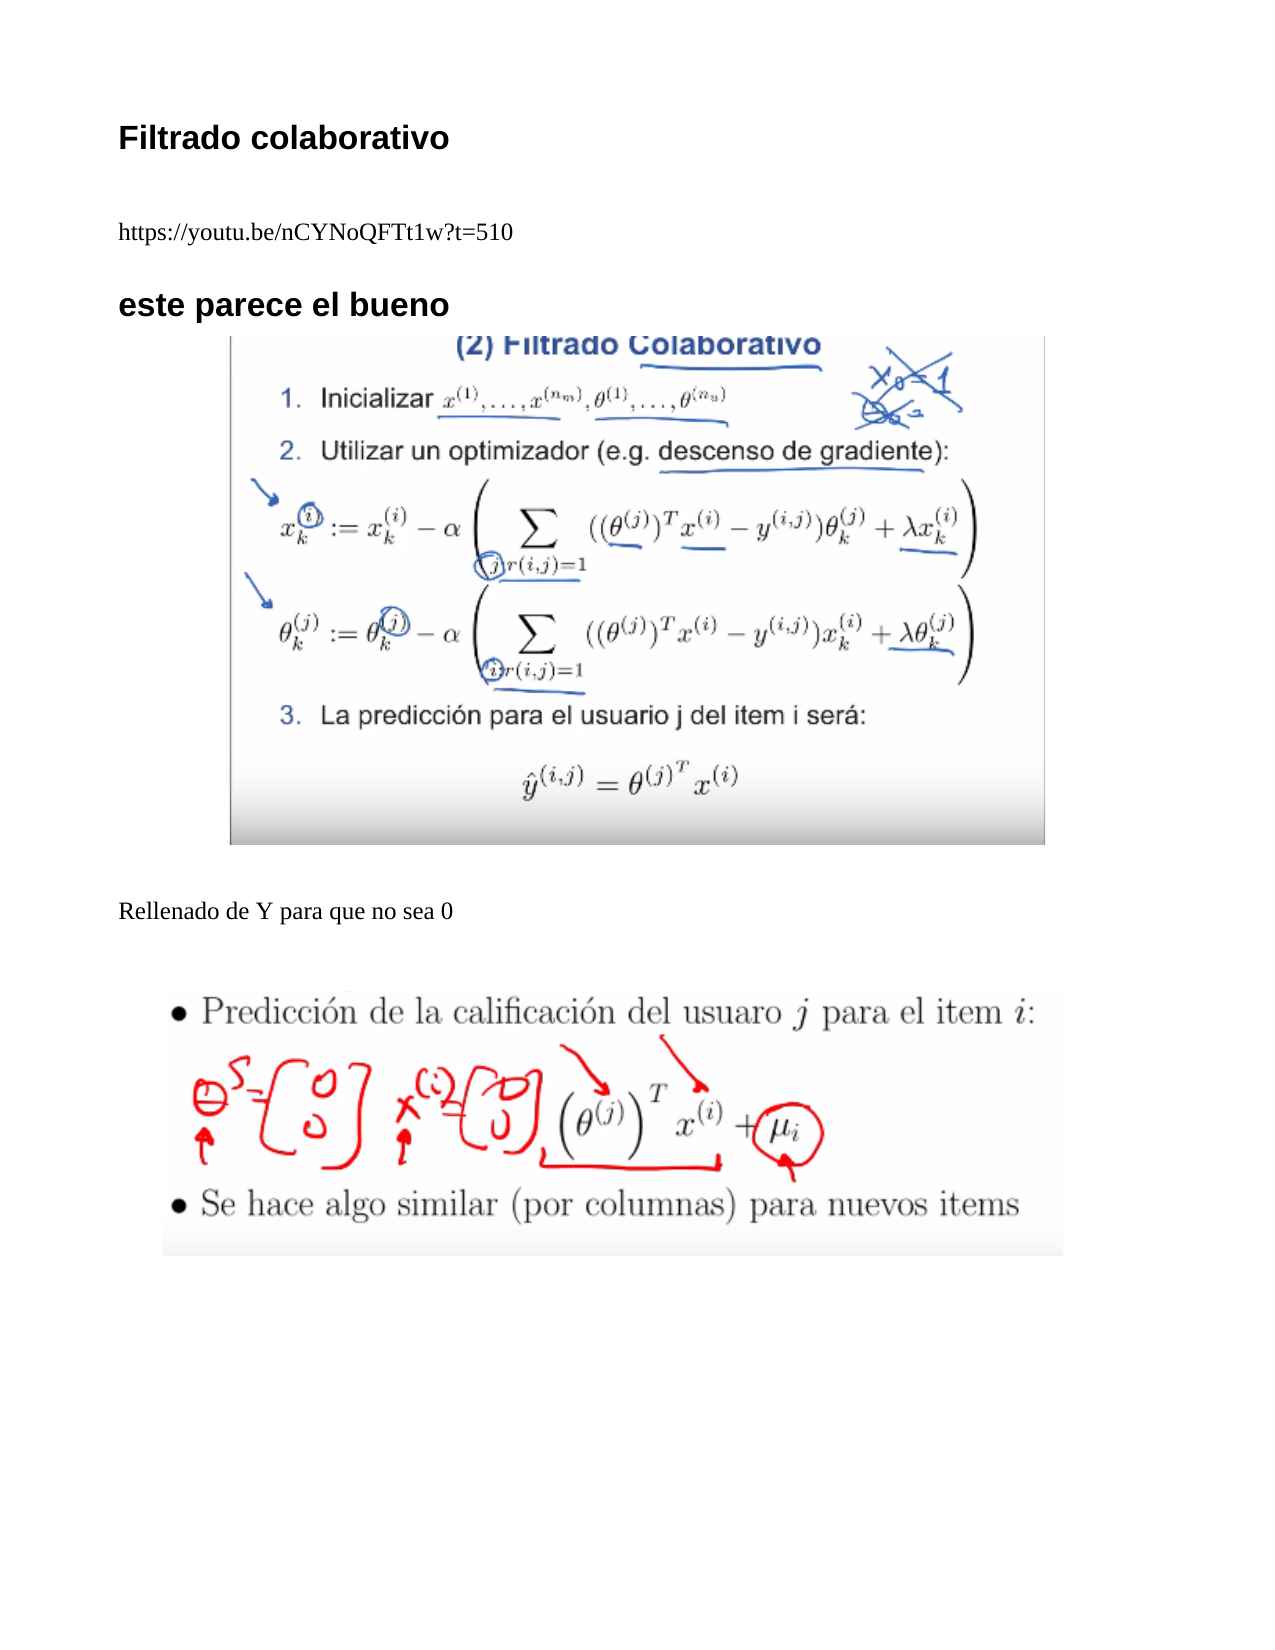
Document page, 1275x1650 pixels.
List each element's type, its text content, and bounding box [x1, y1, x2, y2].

picture [161, 991, 1064, 1256]
text https://youtu.be/nCYNoQFTt1w?t=510 [118, 217, 1157, 246]
subtitle este parece el bueno [118, 285, 1157, 324]
picture [229, 336, 1046, 845]
subtitle Filtrado colaborativo [118, 118, 1157, 157]
text Rellenado de Y para que no sea 0 [118, 896, 1157, 925]
